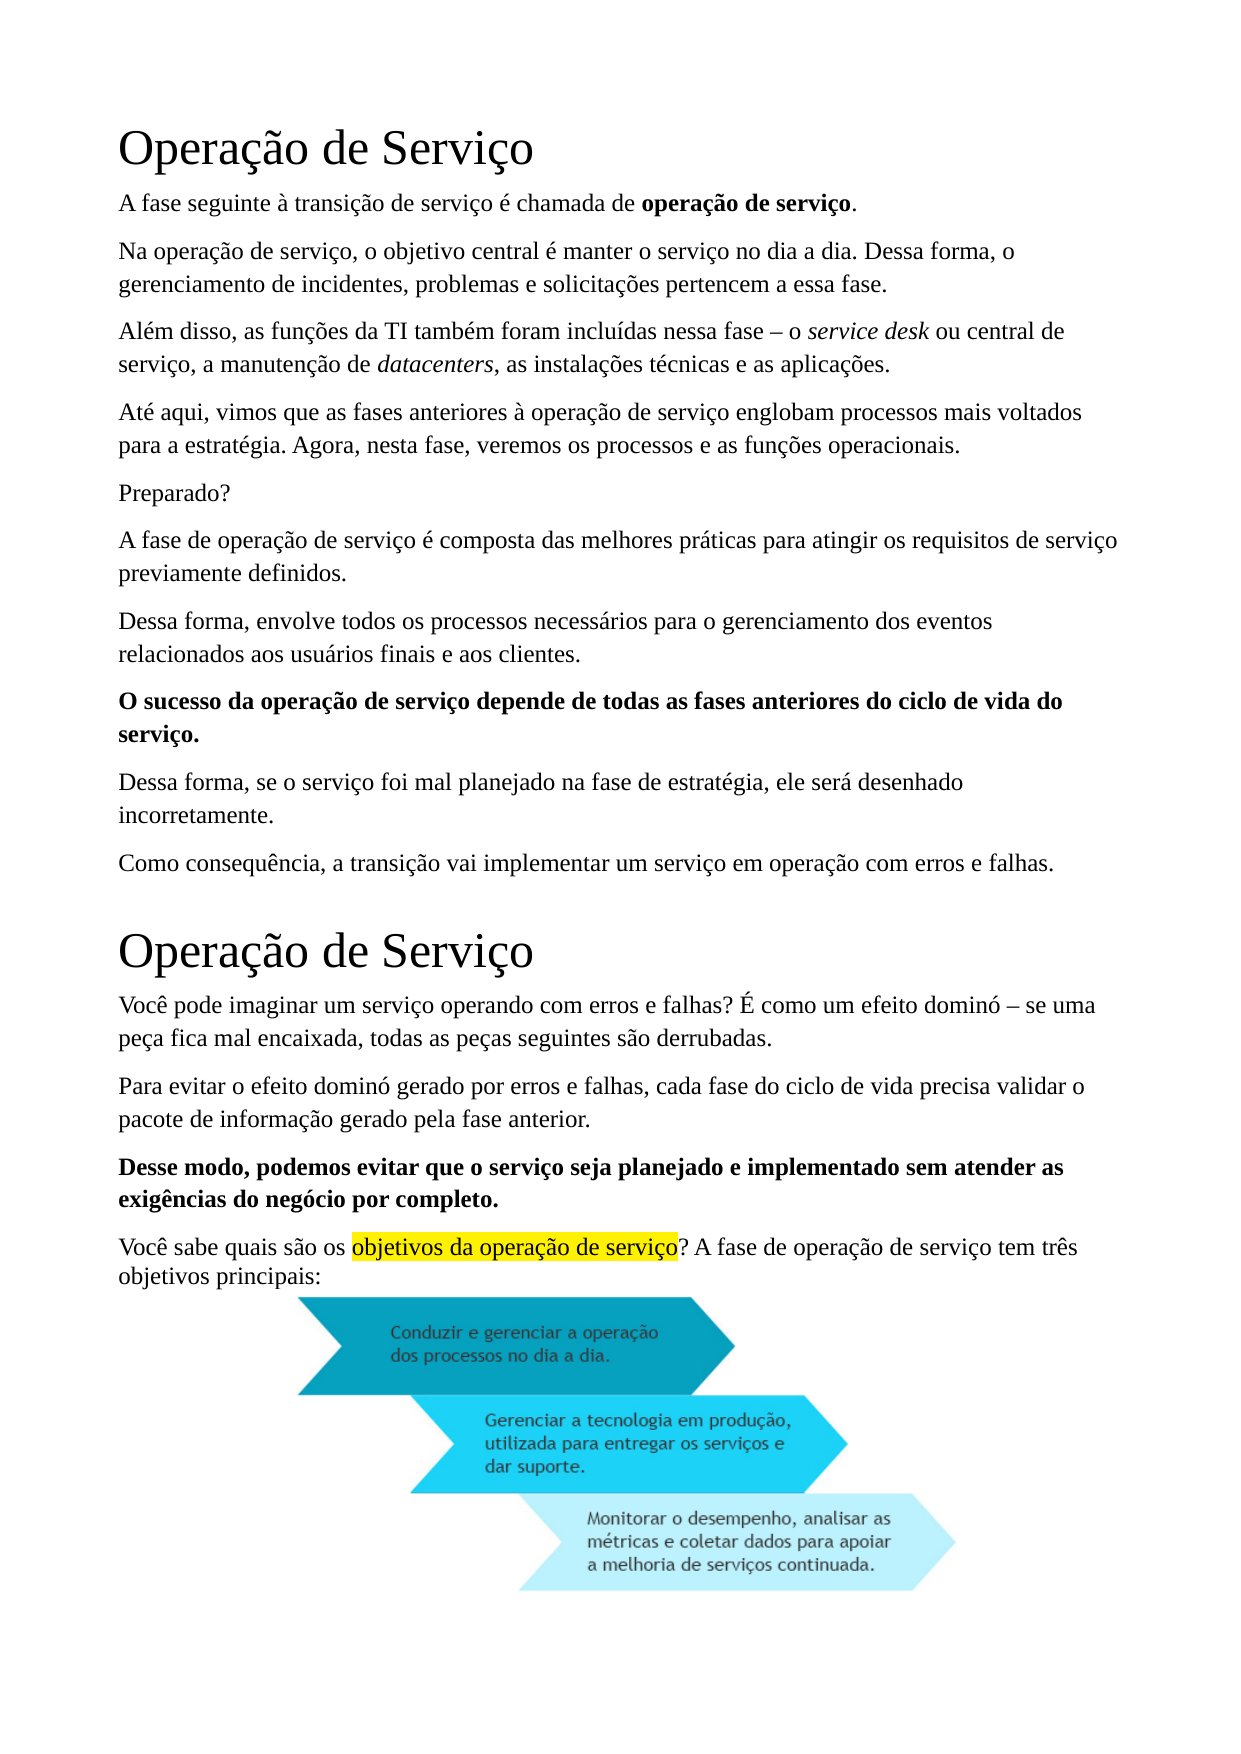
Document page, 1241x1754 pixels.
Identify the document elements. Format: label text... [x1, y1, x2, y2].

text Além disso, as funções da TI também foram incluídas nessa fase – o service desk ou central de serviço, a manutenção de datacenters, as instalações técnicas e as aplicações. [118, 316, 1122, 378]
text Desse modo, podemos evitar que o serviço seja planejado e implementado sem atender as exigências do negócio por completo. [118, 1152, 1122, 1213]
text Dessa forma, envolve todos os processos necessários para o gerenciamento dos eventos relacionados aos usuários finais e aos clientes. [118, 606, 1122, 668]
picture [270, 1289, 970, 1602]
text Na operação de serviço, o objetivo central é manter o serviço no dia a dia. Dessa forma, o gerenciamento de incidentes, problemas e solicitações pertencem a essa fase. [118, 236, 1122, 297]
subtitle Operação de Serviço [118, 118, 1122, 176]
text Dessa forma, se o serviço foi mal planejado na fase de estratégia, ele será desenhado incorretamente. [118, 767, 1122, 829]
text Você sabe quais são os objetivos da operação de serviço? A fase de operação de serviço tem três objetivos principais: [118, 1232, 1122, 1290]
text A fase seguinte à transição de serviço é chamada de operação de serviço. [118, 188, 1122, 217]
text Como consequência, a transição vai implementar um serviço em operação com erros e falhas. [118, 848, 1122, 876]
text Para evitar o efeito dominó gerado por erros e falhas, cada fase do ciclo de vida precisa validar o pacote de informação gerado pela fase anterior. [118, 1071, 1122, 1133]
text O sucesso da operação de serviço depende de todas as fases anteriores do ciclo de vida do serviço. [118, 686, 1122, 748]
subtitle Operação de Serviço [118, 920, 1122, 978]
text Preparado? [118, 478, 1122, 506]
text Até aqui, vimos que as fases anteriores à operação de serviço englobam processos mais voltados para a estratégia. Agora, nesta fase, veremos os processos e as funções operacionais. [118, 397, 1122, 459]
text A fase de operação de serviço é composta das melhores práticas para atingir os requisitos de serviço previamente definidos. [118, 525, 1122, 587]
text Você pode imaginar um serviço operando com erros e falhas? É como um efeito dominó – se uma peça fica mal encaixada, todas as peças seguintes são derrubadas. [118, 990, 1122, 1052]
